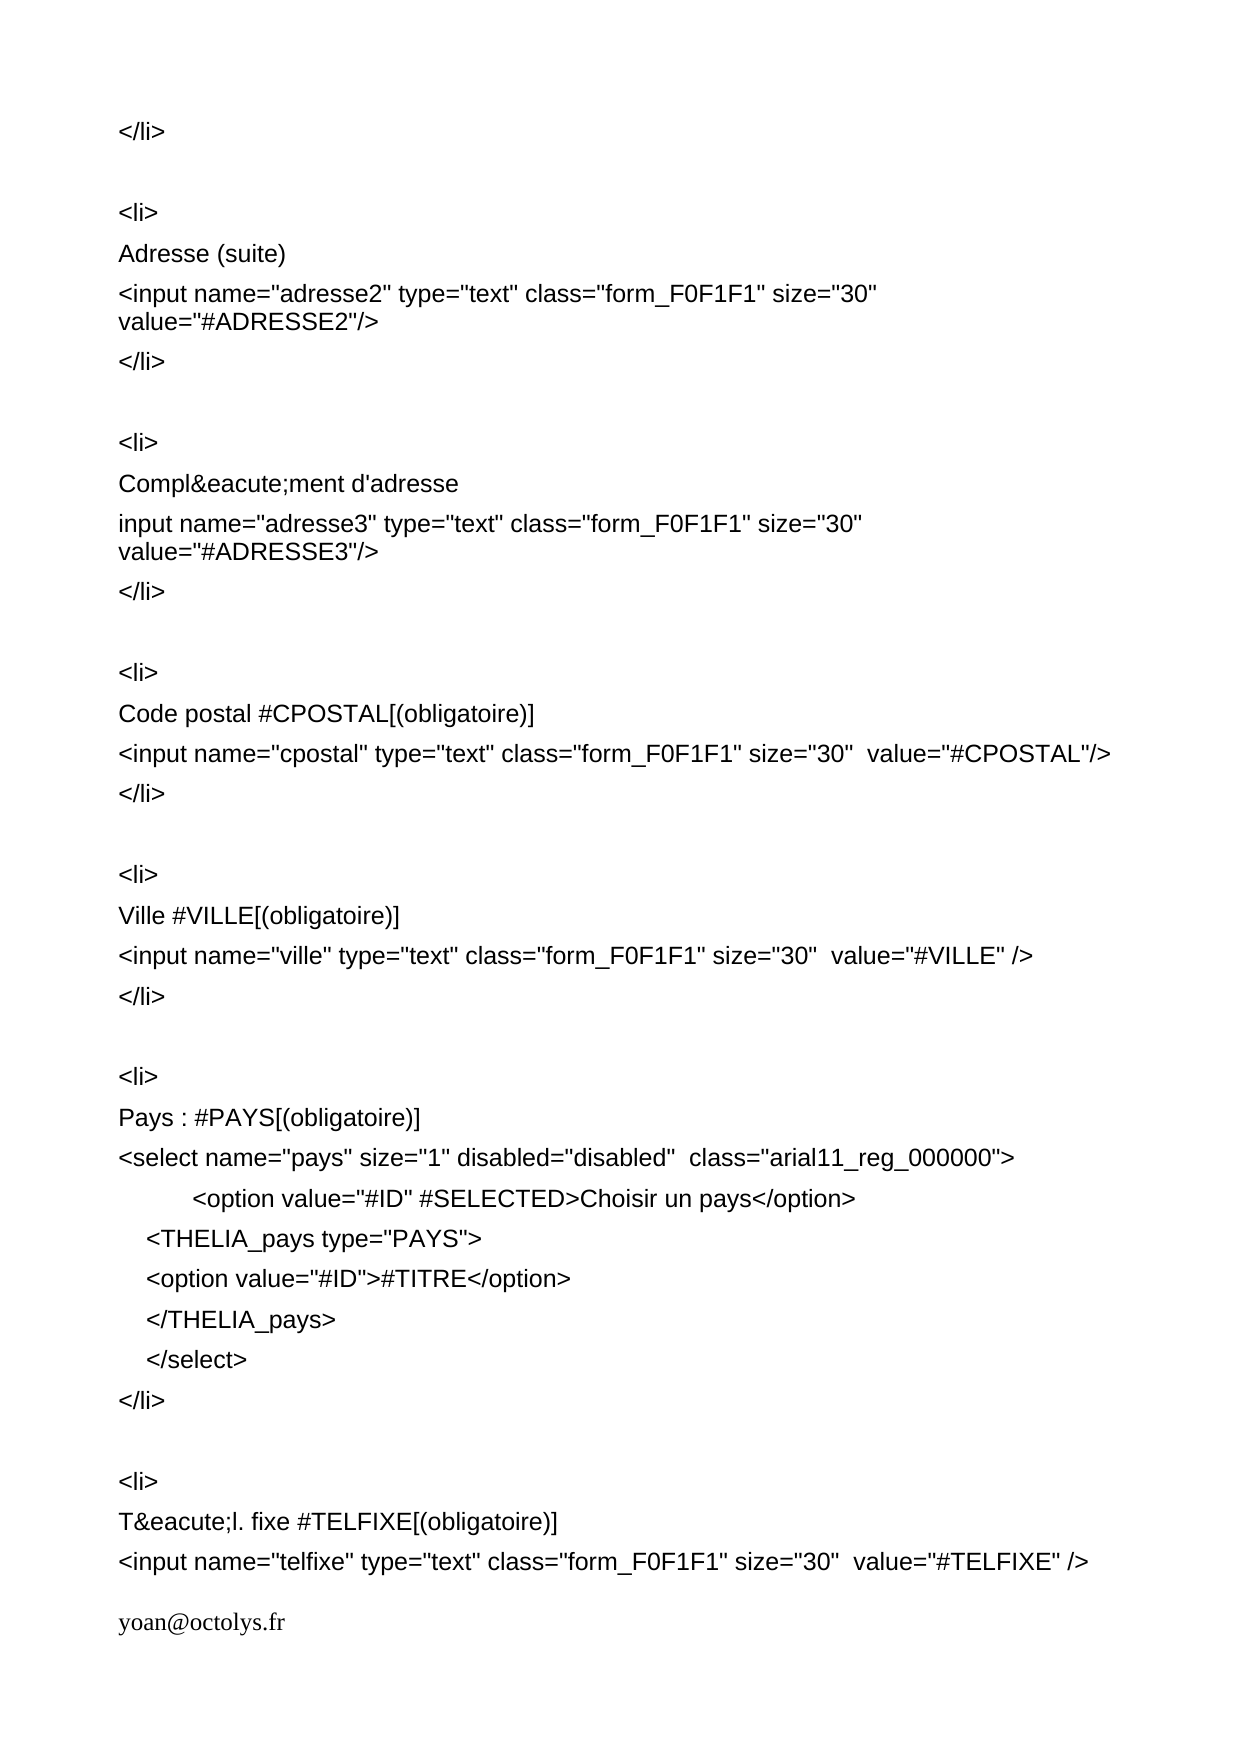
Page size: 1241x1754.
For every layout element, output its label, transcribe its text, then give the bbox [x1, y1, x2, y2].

text <li> [118, 659, 1122, 687]
text </li> [118, 1386, 1122, 1414]
text Pays : #PAYS[(obligatoire)] [118, 1103, 1122, 1131]
text Compl&eacute;ment d'adresse [118, 469, 1122, 497]
text T&eacute;l. fixe #TELFIXE[(obligatoire)] [118, 1508, 1122, 1536]
text </li> [118, 780, 1122, 808]
text Code postal #CPOSTAL[(obligatoire)] [118, 699, 1122, 727]
text <input name="adresse2" type="text" class="form_F0F1F1" size="30" value="#ADRESSE2"/> [118, 280, 1122, 336]
text <li> [118, 429, 1122, 457]
text Adresse (suite) [118, 239, 1122, 267]
text <li> [118, 1063, 1122, 1091]
text <li> [118, 1467, 1122, 1495]
text <option value="#ID">#TITRE</option> [118, 1265, 1122, 1293]
text input name="adresse3" type="text" class="form_F0F1F1" size="30" value="#ADRESSE3"/> [118, 510, 1122, 566]
text <li> [118, 861, 1122, 889]
text </select> [118, 1346, 1122, 1374]
text <input name="telfixe" type="text" class="form_F0F1F1" size="30" value="#TELFIXE" /> [118, 1548, 1122, 1576]
text <input name="ville" type="text" class="form_F0F1F1" size="30" value="#VILLE" /> [118, 942, 1122, 970]
text Ville #VILLE[(obligatoire)] [118, 901, 1122, 929]
text </THELIA_pays> [118, 1306, 1122, 1333]
text </li> [118, 118, 1122, 146]
text </li> [118, 982, 1122, 1010]
text <input name="cpostal" type="text" class="form_F0F1F1" size="30" value="#CPOSTAL"/> [118, 740, 1122, 768]
text <select name="pays" size="1" disabled="disabled" class="arial11_reg_000000"> [118, 1144, 1122, 1172]
text <THELIA_pays type="PAYS"> [118, 1225, 1122, 1253]
text <option value="#ID" #SELECTED>Choisir un pays</option> [118, 1184, 1122, 1212]
text </li> [118, 348, 1122, 376]
text </li> [118, 578, 1122, 606]
text <li> [118, 199, 1122, 227]
